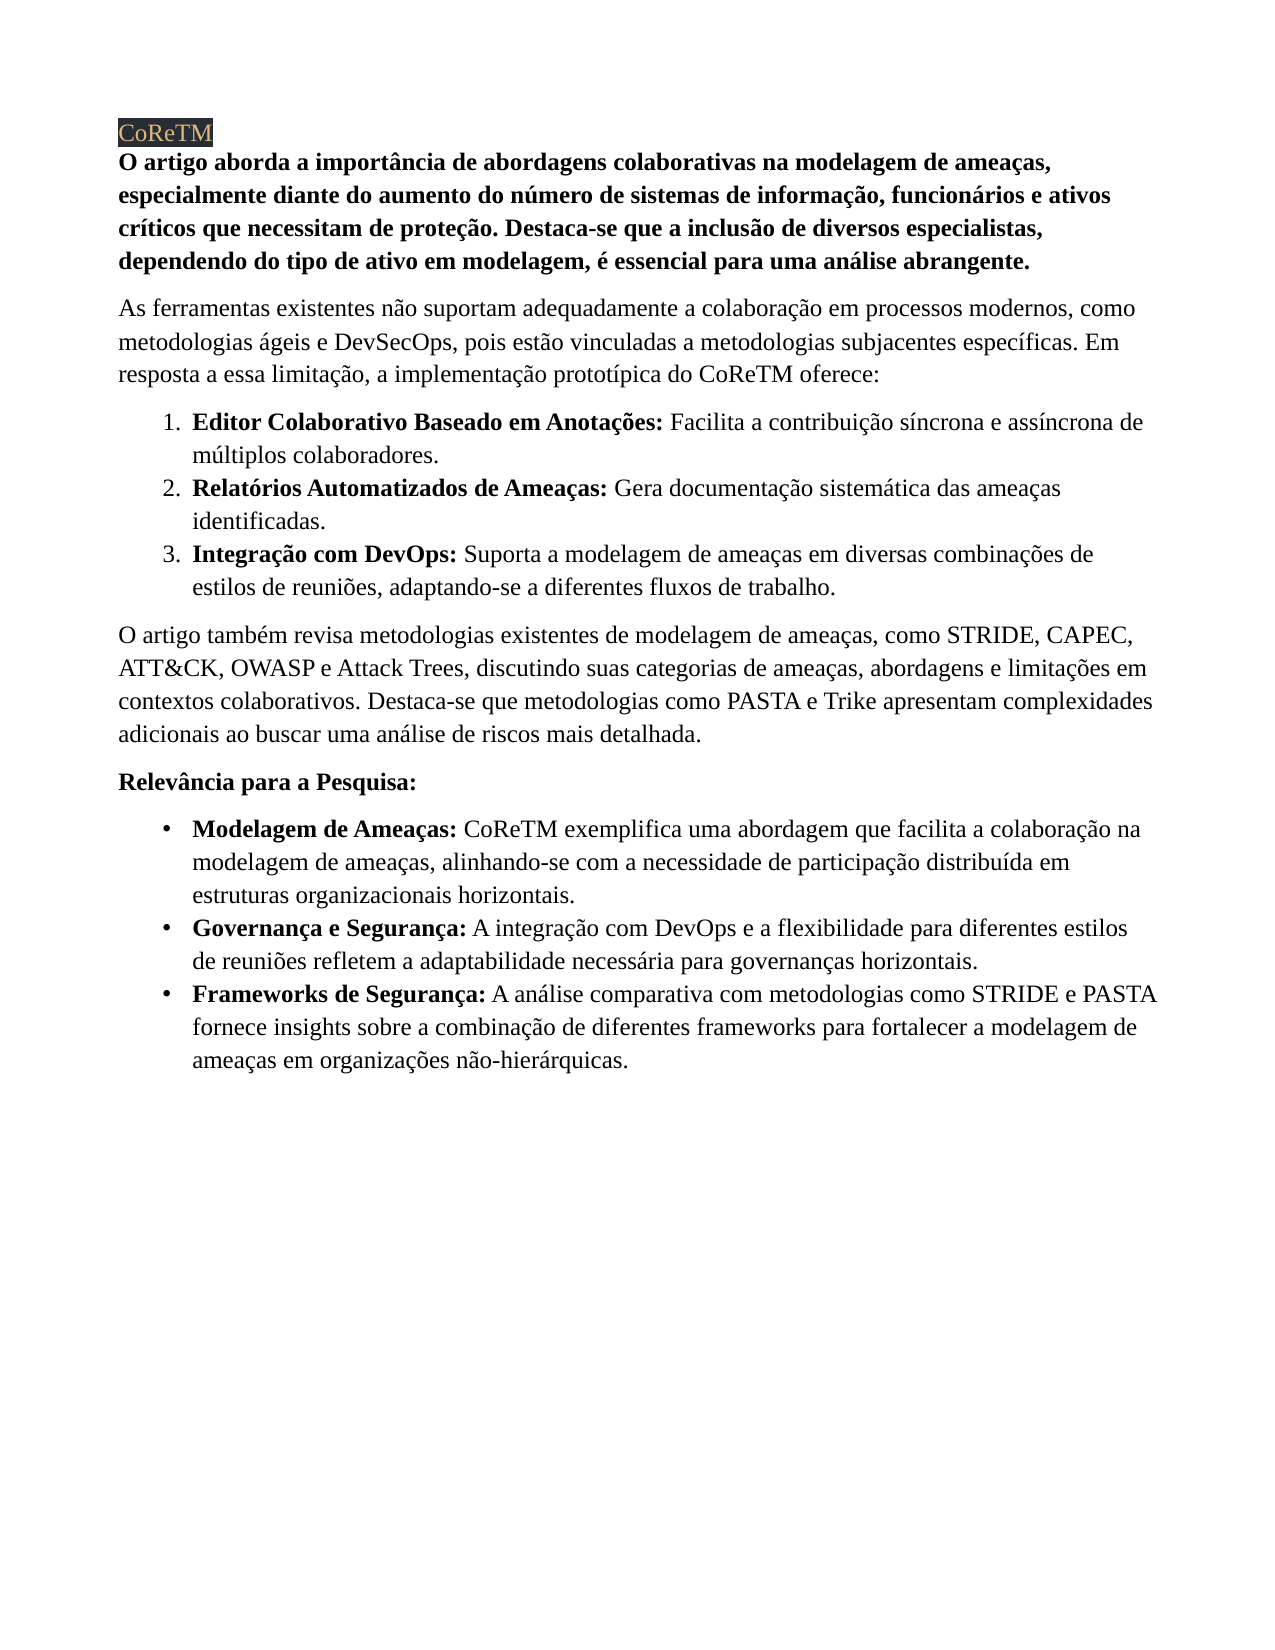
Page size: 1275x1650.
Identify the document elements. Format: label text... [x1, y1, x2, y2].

text As ferramentas existentes não suportam adequadamente a colaboração em processos modernos, como metodologias ágeis e DevSecOps, pois estão vinculadas a metodologias subjacentes específicas. Em resposta a essa limitação, a implementação prototípica do CoReTM oferece: [118, 293, 1157, 388]
list Modelagem de Ameaças: CoReTM exemplifica uma abordagem que facilita a colaboração na modelagem de ameaças, alinhando-se com a necessidade de participação distribuída em estruturas organizacionais horizontais. [162, 814, 1157, 909]
text Relevância para a Pesquisa: [118, 767, 1157, 795]
text O artigo também revisa metodologias existentes de modelagem de ameaças, como STRIDE, CAPEC, ATT&CK, OWASP e Attack Trees, discutindo suas categorias de ameaças, abordagens e limitações em contextos colaborativos. Destaca-se que metodologias como PASTA e Trike apresentam complexidades adicionais ao buscar uma análise de riscos mais detalhada. [118, 620, 1157, 748]
text O artigo aborda a importância de abordagens colaborativas na modelagem de ameaças, especialmente diante do aumento do número de sistemas de informação, funcionários e ativos críticos que necessitam de proteção. Destaca-se que a inclusão de diversos especialistas, dependendo do tipo de ativo em modelagem, é essencial para uma análise abrangente. [118, 147, 1157, 275]
text CoReTM [118, 118, 1157, 147]
list Integração com DevOps: Suporta a modelagem de ameaças em diversas combinações de estilos de reuniões, adaptando-se a diferentes fluxos de trabalho. [162, 539, 1157, 601]
list Governança e Segurança: A integração com DevOps e a flexibilidade para diferentes estilos de reuniões refletem a adaptabilidade necessária para governanças horizontais. [162, 913, 1157, 975]
list Frameworks de Segurança: A análise comparativa com metodologias como STRIDE e PASTA fornece insights sobre a combinação de diferentes frameworks para fortalecer a modelagem de ameaças em organizações não-hierárquicas. [162, 979, 1157, 1074]
list Relatórios Automatizados de Ameaças: Gera documentação sistemática das ameaças identificadas. [162, 473, 1157, 535]
list Editor Colaborativo Baseado em Anotações: Facilita a contribuição síncrona e assíncrona de múltiplos colaboradores. [162, 407, 1157, 469]
